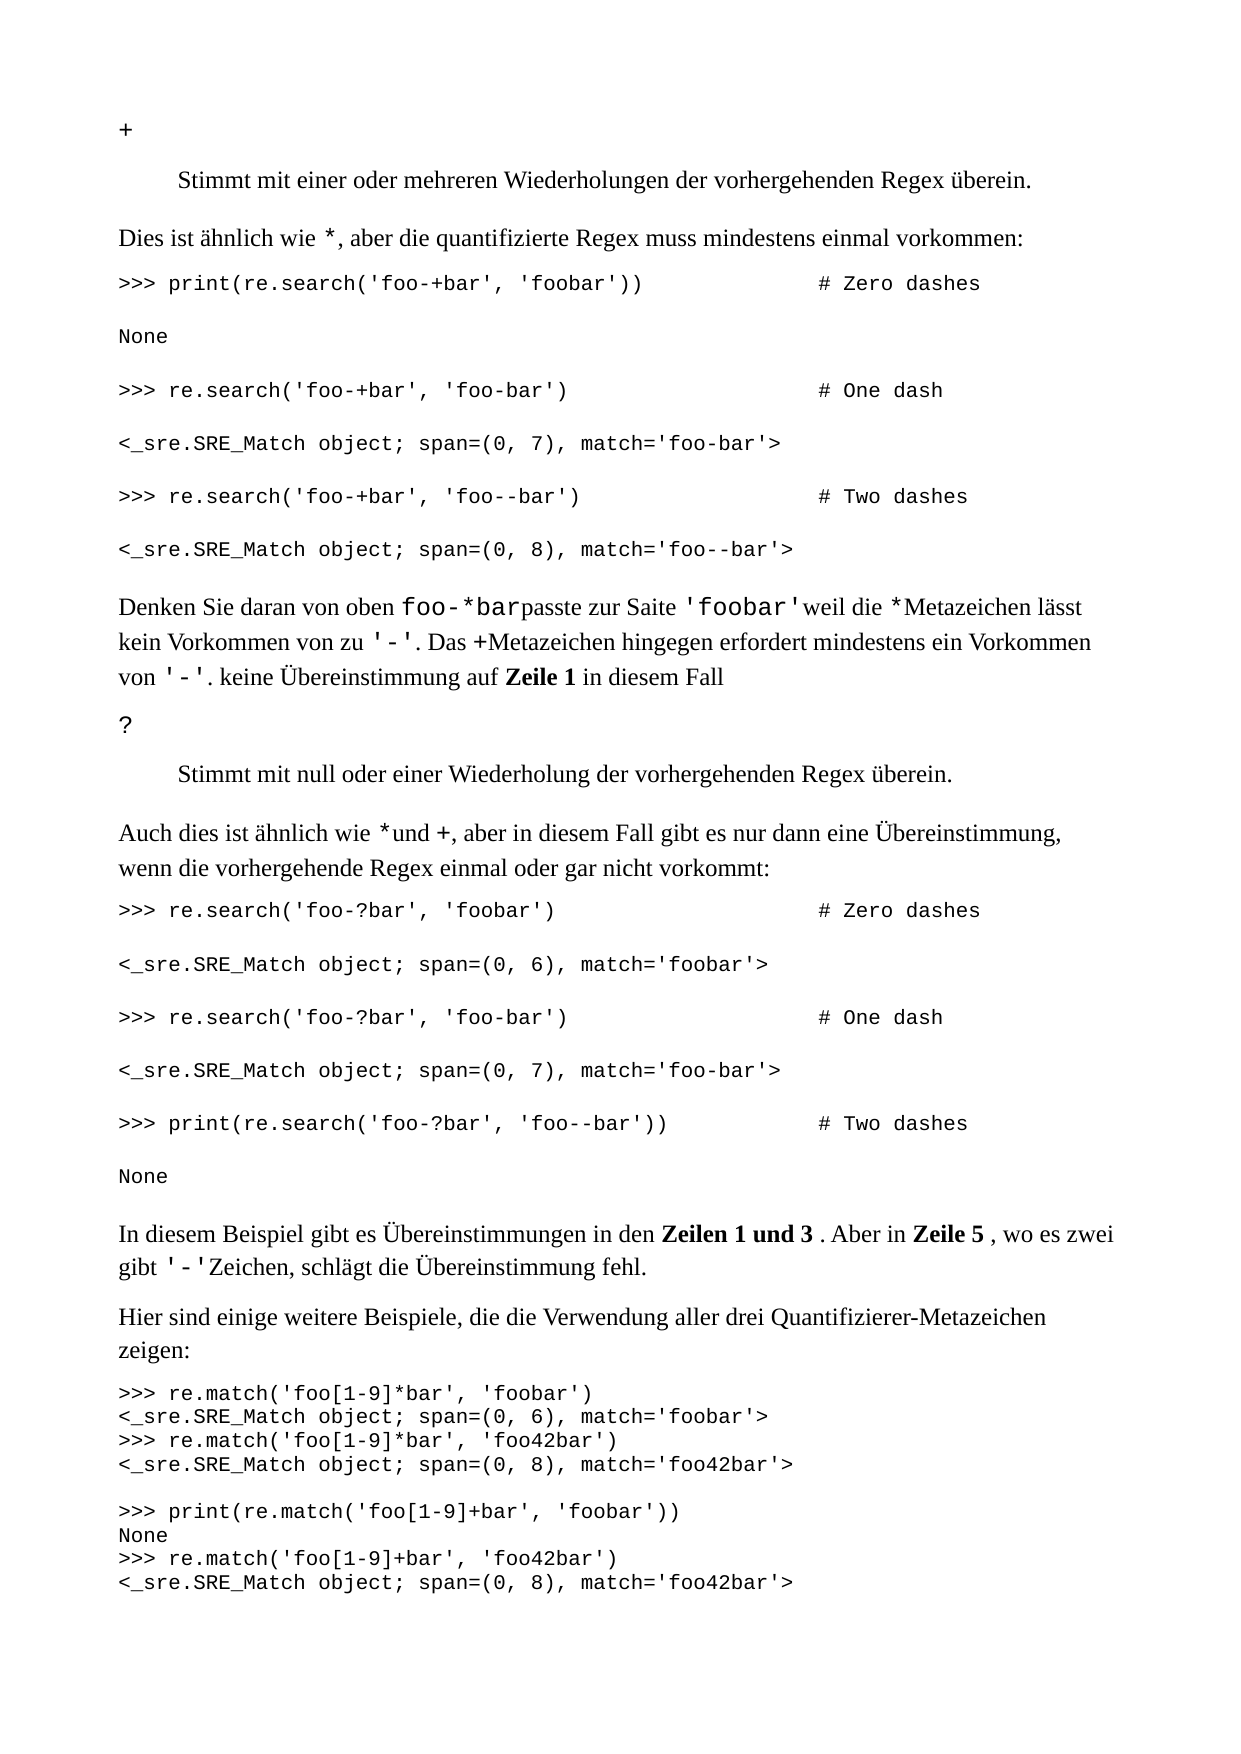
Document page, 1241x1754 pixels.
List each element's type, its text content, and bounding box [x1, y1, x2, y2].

text <_sre.SRE_Match object; span=(0, 8), match='foo42bar'> [118, 1572, 1122, 1596]
text >>> print(re.match('foo[1-9]+bar', 'foobar')) [118, 1501, 1122, 1525]
text >>> re.match('foo[1-9]*bar', 'foo42bar') [118, 1430, 1122, 1454]
text ? [118, 712, 1122, 741]
text >>> re.search('foo-+bar', 'foo--bar') # Two dashes [118, 486, 1122, 509]
text <_sre.SRE_Match object; span=(0, 8), match='foo--bar'> [118, 539, 1122, 563]
text >>> re.match('foo[1-9]+bar', 'foo42bar') [118, 1548, 1122, 1572]
text Auch dies ist ähnlich wie *und +, aber in diesem Fall gibt es nur dann eine Übereinstimmung, wenn die vorhergehende Regex einmal oder gar nicht vorkommt: [118, 818, 1122, 882]
text None [118, 1166, 1122, 1190]
text <_sre.SRE_Match object; span=(0, 6), match='foobar'> [118, 1406, 1122, 1430]
text Stimmt mit einer oder mehreren Wiederholungen der vorhergehenden Regex überein. [177, 165, 1063, 194]
text None [118, 1525, 1122, 1548]
text <_sre.SRE_Match object; span=(0, 7), match='foo-bar'> [118, 433, 1122, 456]
text Dies ist ähnlich wie *, aber die quantifizierte Regex muss mindestens einmal vorkommen: [118, 223, 1122, 254]
text In diesem Beispiel gibt es Übereinstimmungen in den Zeilen 1 und 3 . Aber in Zeile 5 , wo es zwei gibt '-'Zeichen, schlägt die Übereinstimmung fehl. [118, 1219, 1122, 1283]
text >>> print(re.search('foo-?bar', 'foo--bar')) # Two dashes [118, 1113, 1122, 1137]
text None [118, 327, 1122, 350]
text >>> re.search('foo-+bar', 'foo-bar') # One dash [118, 380, 1122, 403]
text >>> print(re.search('foo-+bar', 'foobar')) # Zero dashes [118, 273, 1122, 297]
text <_sre.SRE_Match object; span=(0, 8), match='foo42bar'> [118, 1454, 1122, 1477]
text Stimmt mit null oder einer Wiederholung der vorhergehenden Regex überein. [177, 759, 1063, 788]
text <_sre.SRE_Match object; span=(0, 6), match='foobar'> [118, 953, 1122, 977]
text >>> re.match('foo[1-9]*bar', 'foobar') [118, 1383, 1122, 1406]
text >>> re.search('foo-?bar', 'foo-bar') # One dash [118, 1007, 1122, 1030]
text >>> re.search('foo-?bar', 'foobar') # Zero dashes [118, 900, 1122, 924]
text Denken Sie daran von oben foo-*barpasste zur Saite 'foobar'weil die *Metazeichen lässt kein Vorkommen von zu '-'. Das +Metazeichen hingegen erfordert mindestens ein Vorkommen von '-'. keine Übereinstimmung auf Zeile 1 in diesem Fall [118, 592, 1122, 693]
text <_sre.SRE_Match object; span=(0, 7), match='foo-bar'> [118, 1060, 1122, 1083]
text + [118, 118, 1122, 146]
text Hier sind einige weitere Beispiele, die die Verwendung aller drei Quantifizierer-Metazeichen zeigen: [118, 1302, 1122, 1364]
